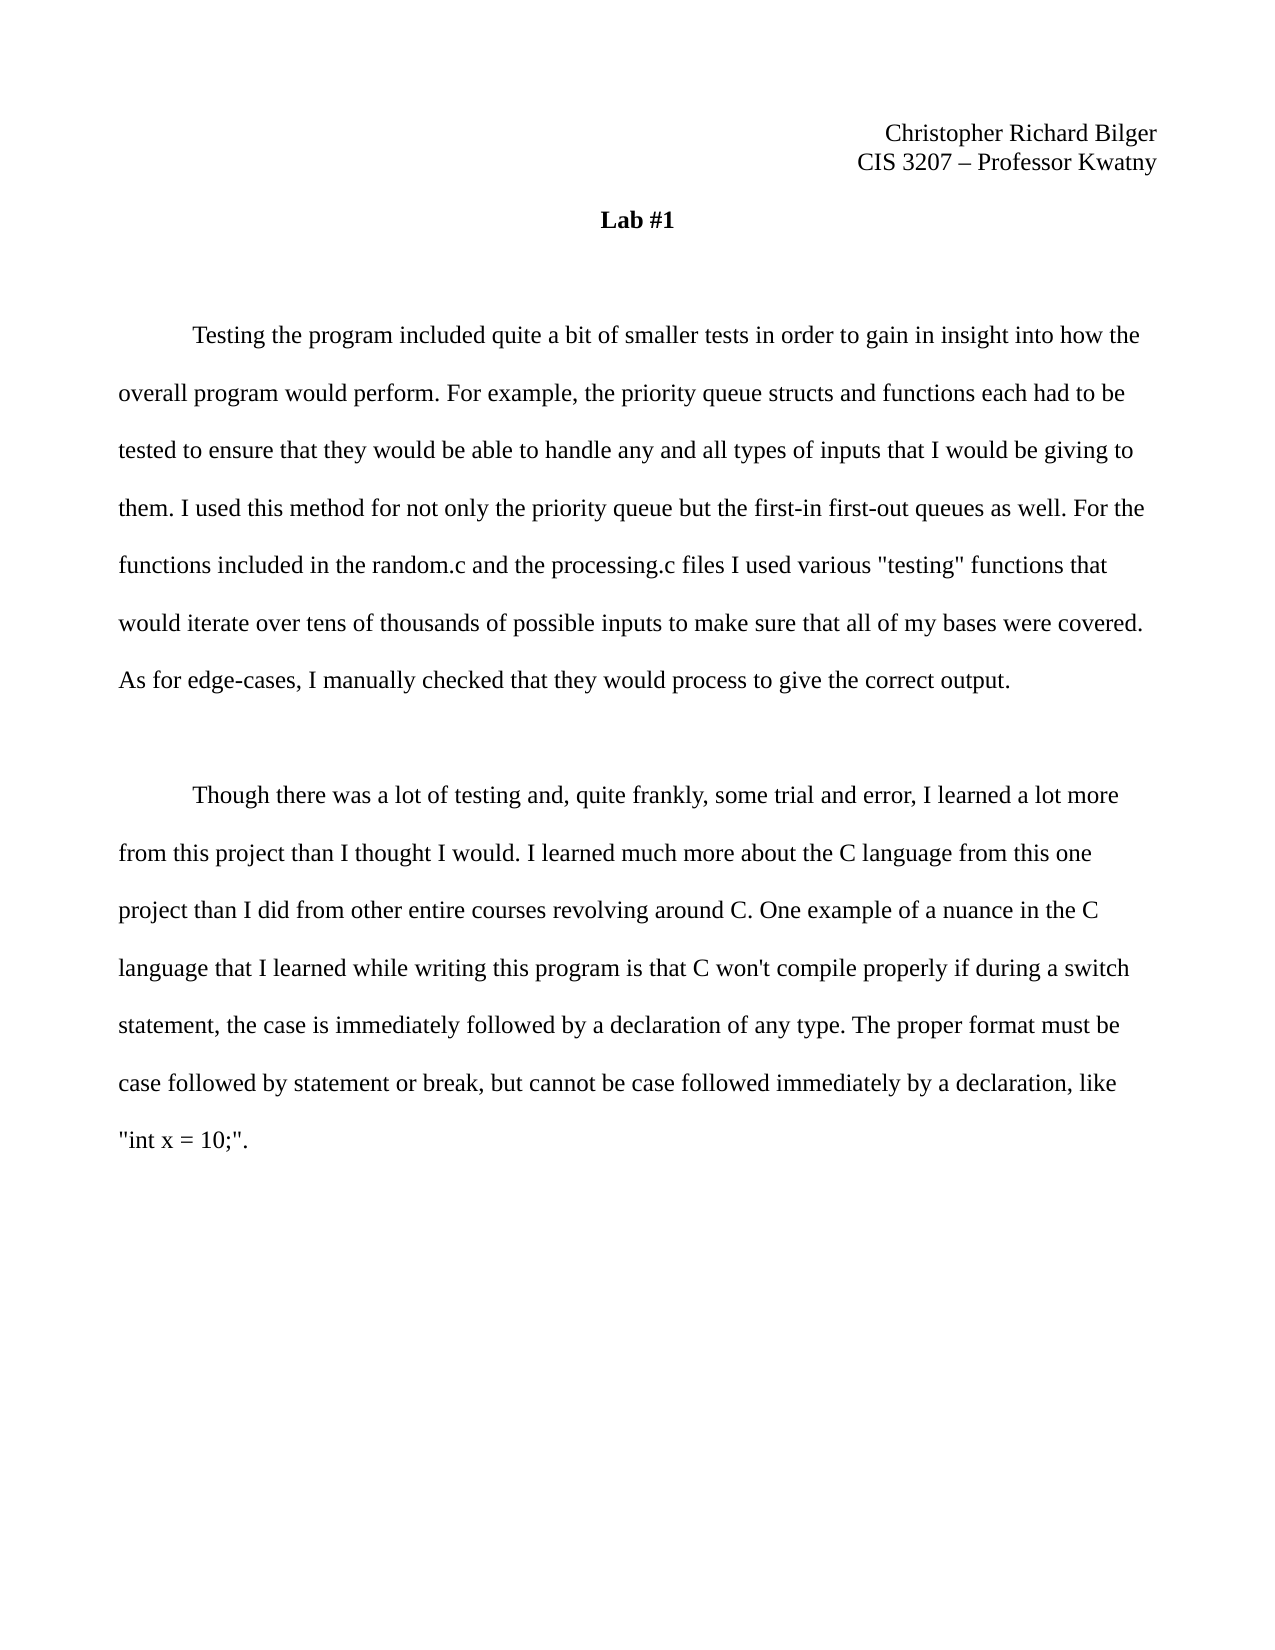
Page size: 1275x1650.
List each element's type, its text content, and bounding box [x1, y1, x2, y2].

text Lab #1 [118, 205, 1157, 234]
text Though there was a lot of testing and, quite frankly, some trial and error, I learned a lot more from this project than I thought I would. I learned much more about the C language from this one project than I did from other entire courses revolving around C. One example of a nuance in the C language that I learned while writing this program is that C won't compile properly if during a switch statement, the case is immediately followed by a declaration of any type. The proper format must be case followed by statement or break, but cannot be case followed immediately by a declaration, like "int x = 10;". [118, 780, 1157, 1154]
text Testing the program included quite a bit of smaller tests in order to gain in insight into how the overall program would perform. For example, the priority queue structs and functions each had to be tested to ensure that they would be able to handle any and all types of inputs that I would be giving to them. I used this method for not only the priority queue but the first-in first-out queues as well. For the functions included in the random.c and the processing.c files I used various "testing" functions that would iterate over tens of thousands of possible inputs to make sure that all of my bases were covered. As for edge-cases, I manually checked that they would process to give the correct output. [118, 320, 1157, 694]
